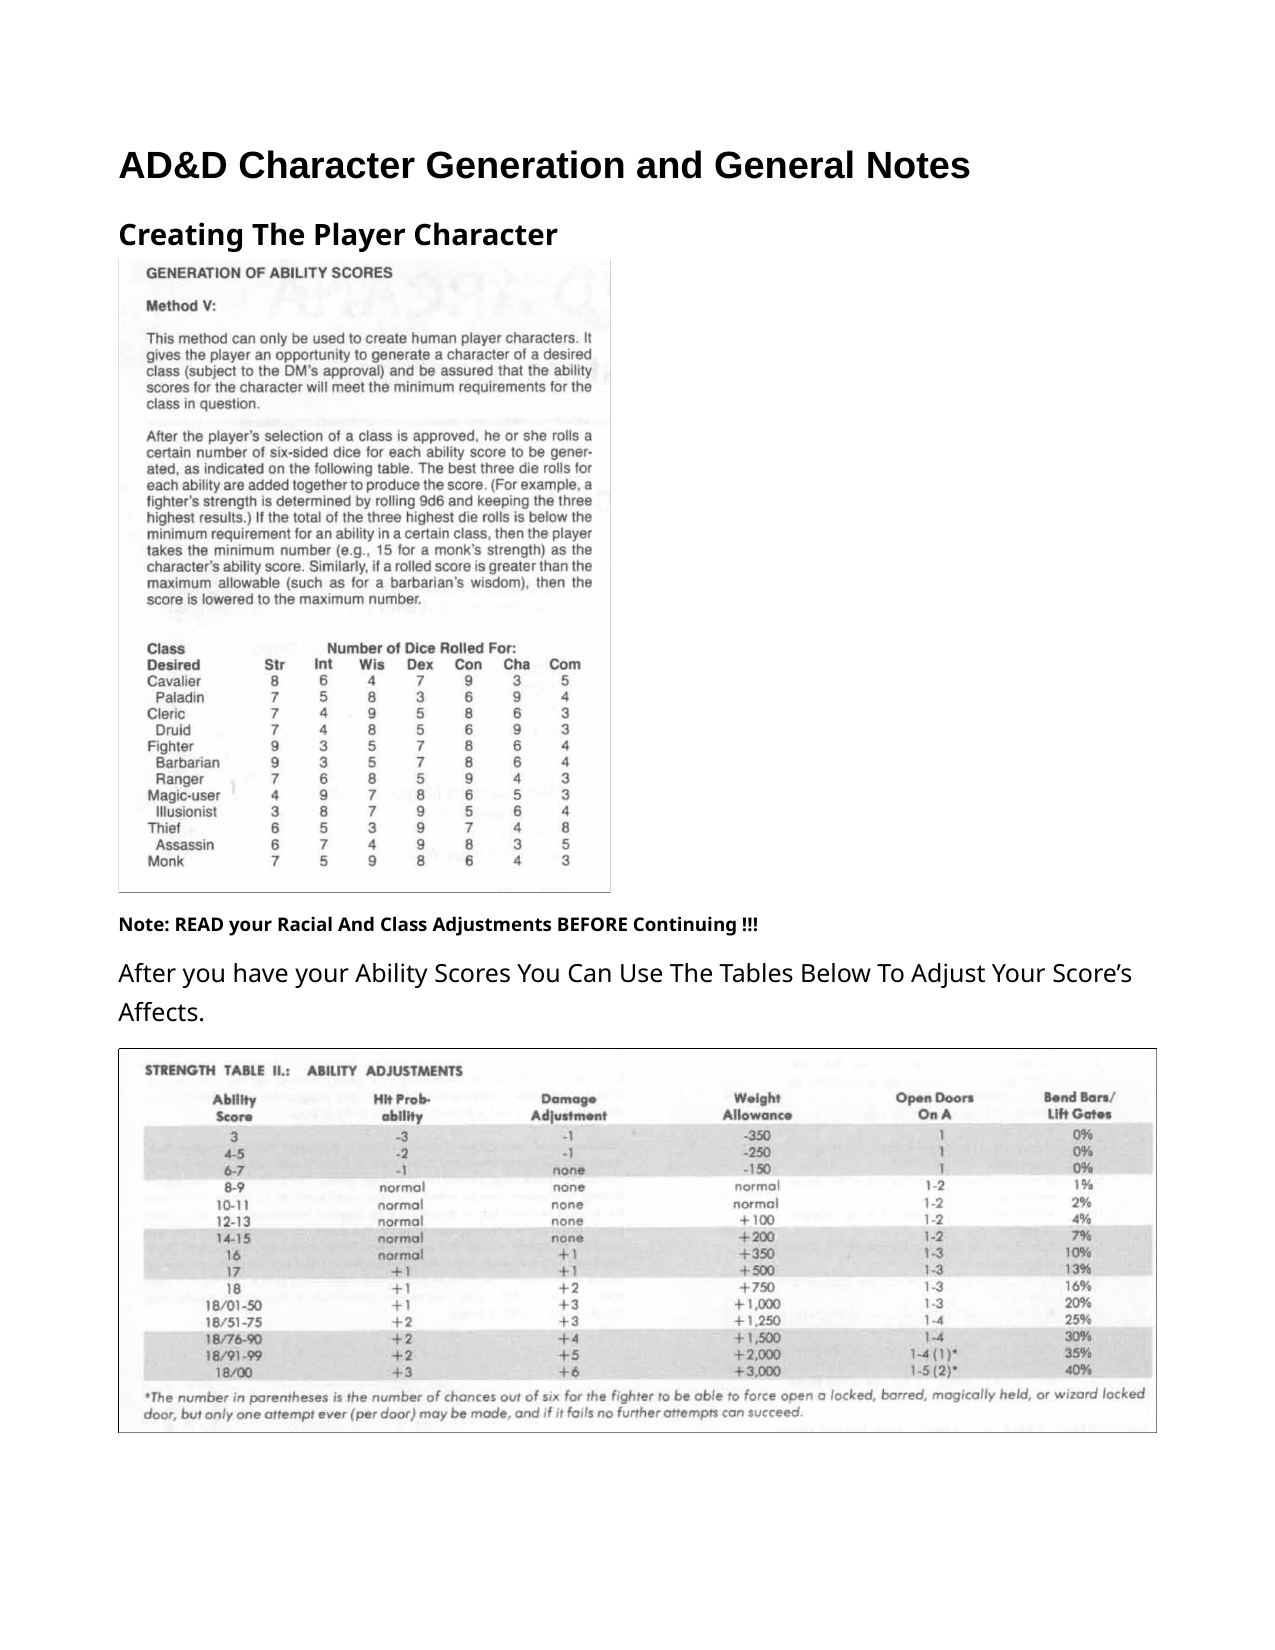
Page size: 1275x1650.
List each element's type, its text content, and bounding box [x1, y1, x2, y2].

subtitle AD&D Character Generation and General Notes [118, 143, 1157, 187]
picture [118, 1048, 1157, 1433]
subtitle Creating The Player Character [118, 214, 1157, 254]
text After you have your Ability Scores You Can Use The Tables Below To Adjust Your Score’s Affects. [118, 955, 1157, 1028]
picture [118, 259, 611, 893]
text Note: READ your Racial And Class Adjustments BEFORE Continuing !!! [118, 911, 1157, 937]
